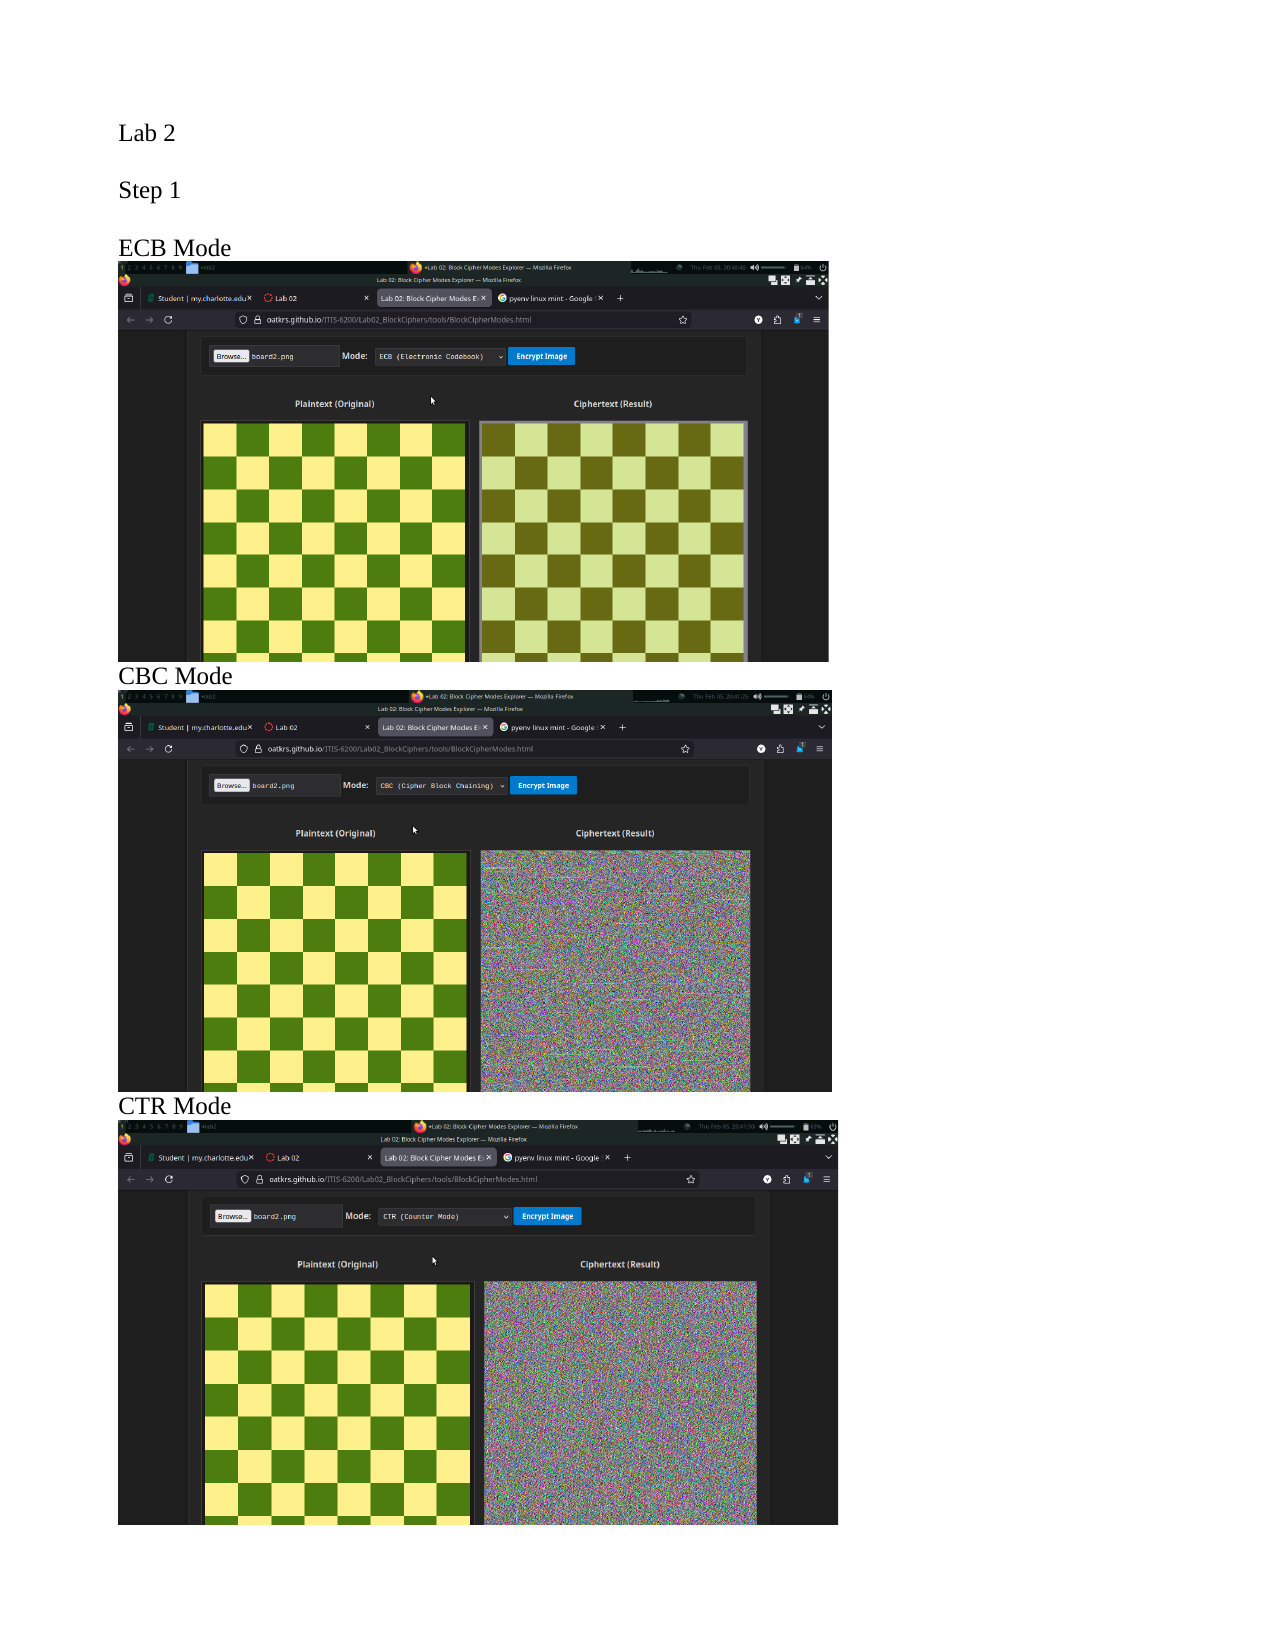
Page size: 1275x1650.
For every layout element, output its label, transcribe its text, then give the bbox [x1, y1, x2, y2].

picture [118, 1120, 839, 1525]
text Lab 2 [118, 118, 1157, 147]
text ECB Mode [118, 233, 1157, 262]
picture [118, 261, 829, 662]
picture [118, 690, 832, 1092]
text CBC Mode [118, 661, 1157, 690]
text CTR Mode [118, 1091, 1157, 1120]
text Step 1 [118, 176, 1157, 204]
